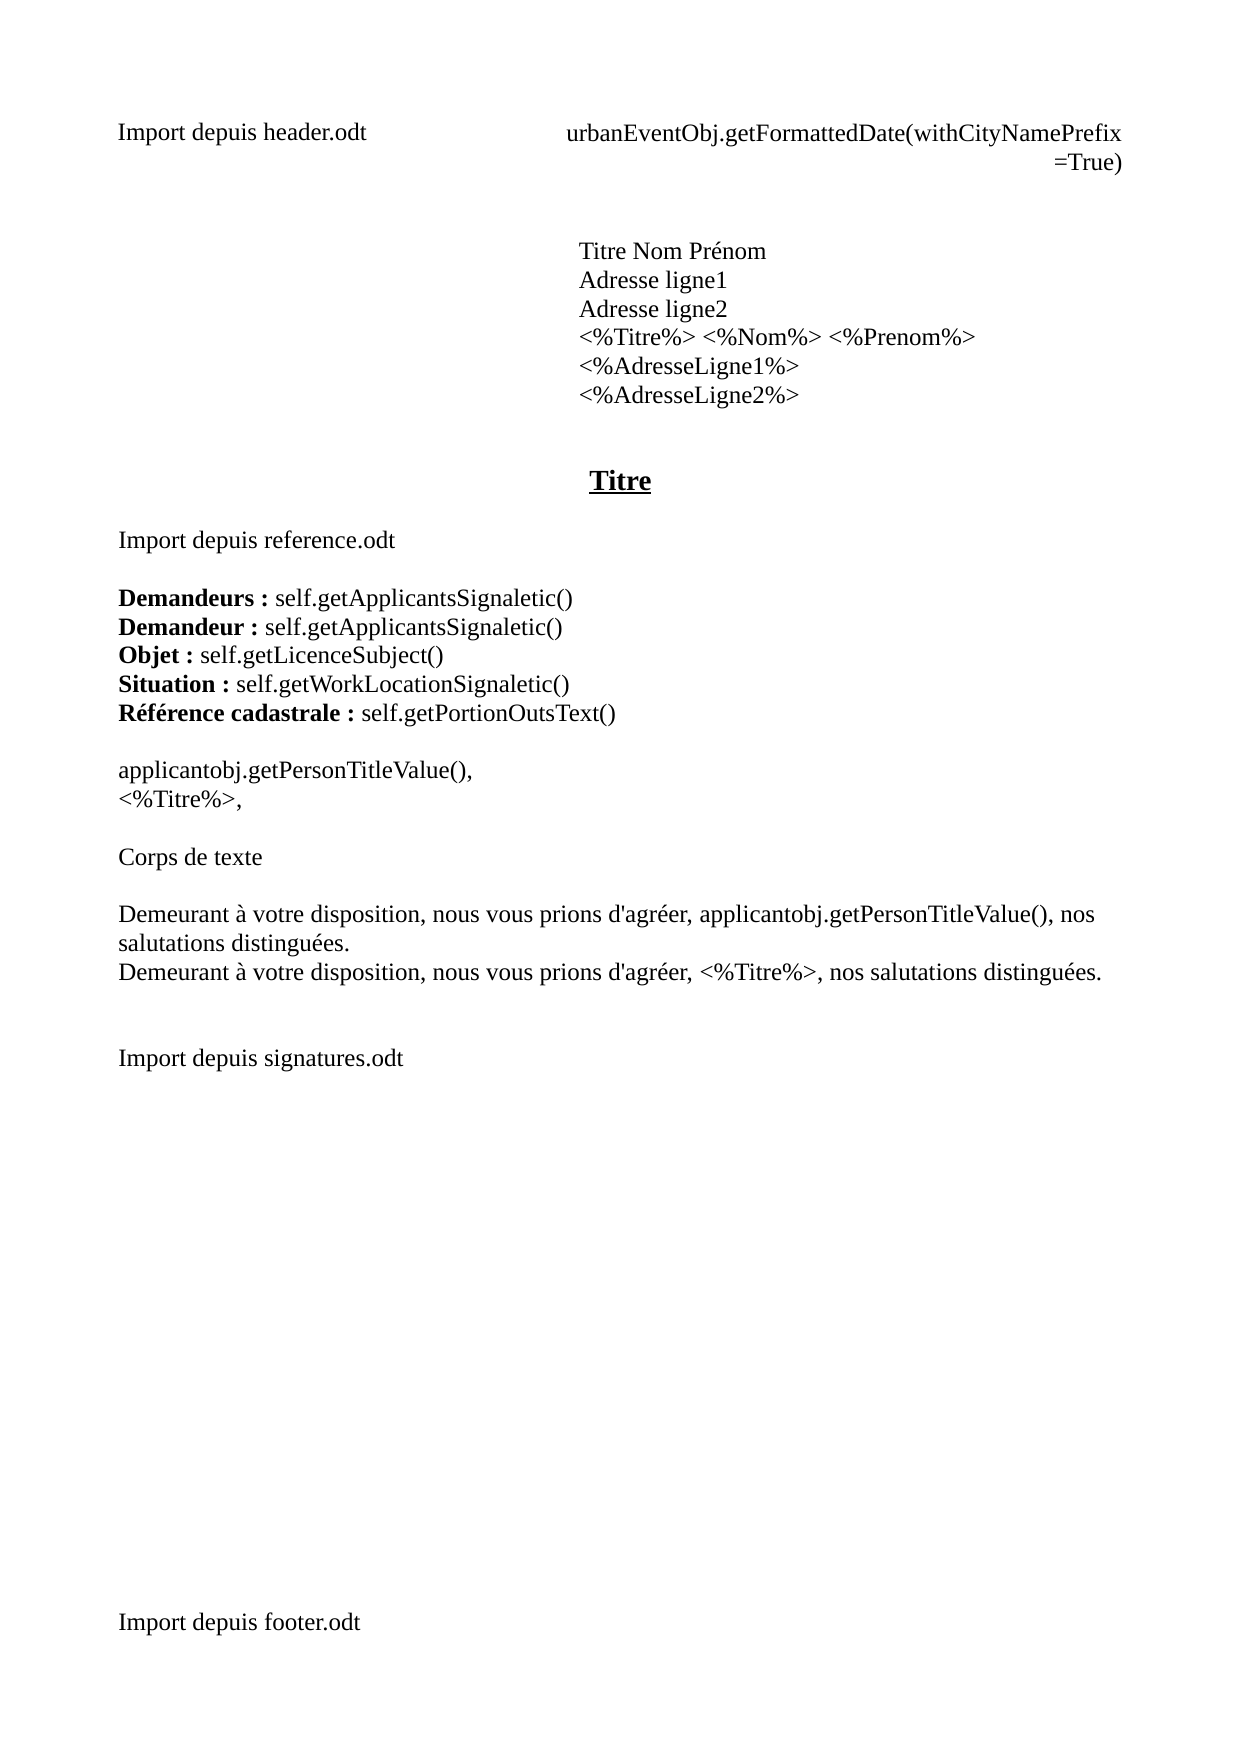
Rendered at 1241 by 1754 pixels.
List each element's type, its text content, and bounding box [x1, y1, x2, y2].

text Référence cadastrale : self.getPortionOutsText() [118, 698, 1122, 727]
text Situation : self.getWorkLocationSignaletic() [118, 669, 1122, 698]
text Titre Nom Prénom Adresse ligne1 Adresse ligne2 [578, 236, 1081, 322]
text Import depuis signatures.odt [118, 1043, 1122, 1072]
text Demeurant à votre disposition, nous vous prions d'agréer, <%Titre%>, nos salutations distinguées. [118, 957, 1122, 985]
text Demandeurs : self.getApplicantsSignaletic() [118, 583, 1122, 612]
text <%Titre%> <%Nom%> <%Prenom%> <%AdresseLigne1%> <%AdresseLigne2%> [578, 322, 1081, 409]
text Demandeur : self.getApplicantsSignaletic() [118, 612, 1122, 640]
text Objet : self.getLicenceSubject() [118, 640, 1122, 669]
text applicantobj.getPersonTitleValue(), [118, 755, 1122, 784]
text Demeurant à votre disposition, nous vous prions d'agréer, applicantobj.getPersonTitleValue(), nos salutations distinguées. [118, 899, 1122, 957]
text Import depuis header.odt [117, 117, 538, 146]
text Import depuis reference.odt [118, 525, 1122, 554]
text urbanEventObj.getFormattedDate(withCityNamePrefix=True) [117, 118, 1122, 426]
title Titre [118, 463, 1122, 497]
text Corps de texte [118, 842, 1122, 870]
text <%Titre%>, [118, 784, 1122, 813]
